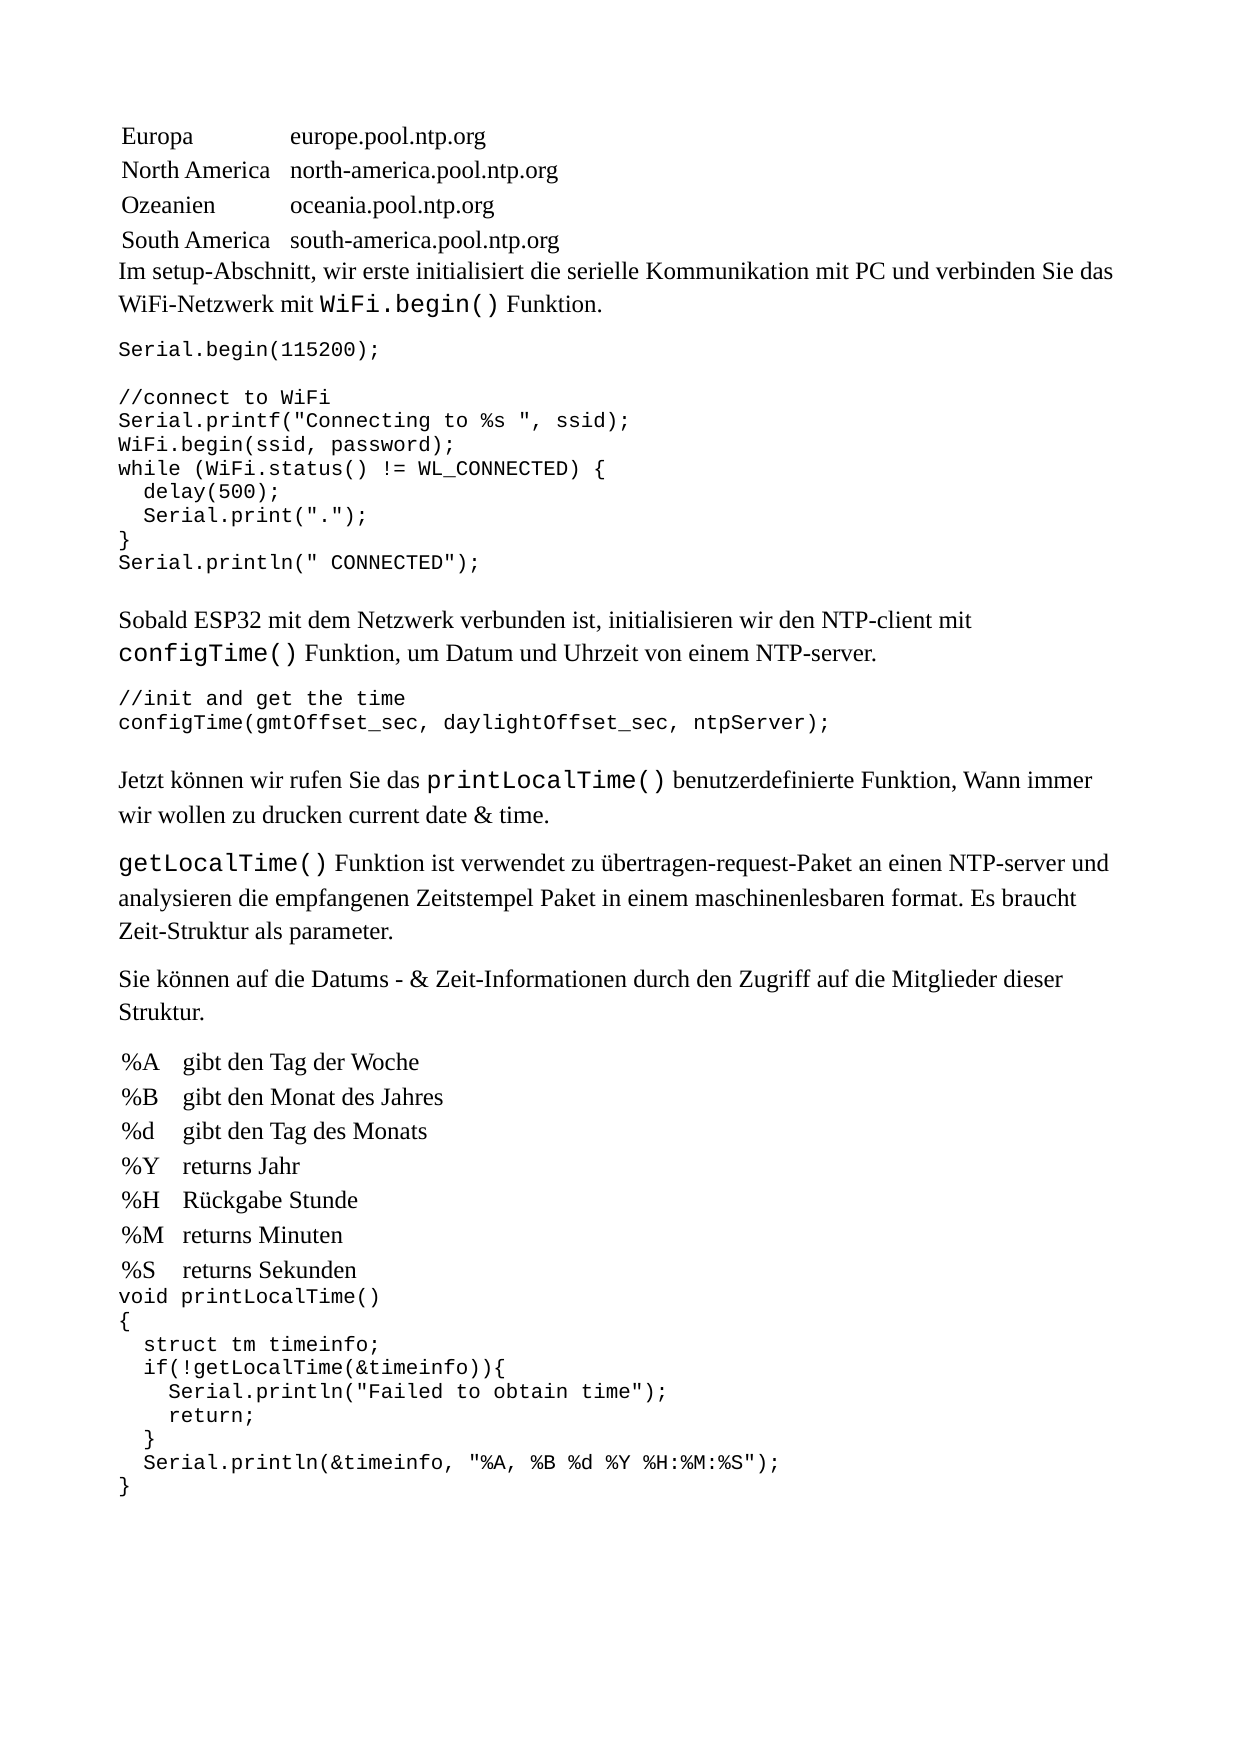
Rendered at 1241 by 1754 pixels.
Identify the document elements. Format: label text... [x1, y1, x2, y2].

text if(!getLocalTime(&timeinfo)){ [118, 1357, 1122, 1381]
text return; [118, 1404, 1122, 1428]
text Serial.print("."); [118, 505, 1122, 529]
text delay(500); [118, 481, 1122, 505]
text configTime(gmtOffset_sec, daylightOffset_sec, ntpServer); [118, 712, 1122, 736]
table_cell returns Sekunden [180, 1252, 461, 1286]
table_cell south-america.pool.ntp.org [287, 222, 578, 256]
text Serial.println(&timeinfo, "%A, %B %d %Y %H:%M:%S"); [118, 1452, 1122, 1476]
text Serial.println(" CONNECTED"); [118, 552, 1122, 576]
text } [118, 1476, 1122, 1499]
text } [118, 529, 1122, 552]
table_cell %d [118, 1114, 179, 1148]
table_cell Europa [118, 118, 287, 153]
table_cell north-america.pool.ntp.org [287, 153, 578, 187]
table_cell North America [118, 153, 287, 187]
text Sobald ESP32 mit dem Netzwerk verbunden ist, initialisieren wir den NTP-client mit configTime() Funktion, um Datum und Uhrzeit von einem NTP-server. [118, 605, 1122, 669]
text void printLocalTime() [118, 1286, 1122, 1310]
text while (WiFi.status() != WL_CONNECTED) { [118, 458, 1122, 481]
text WiFi.begin(ssid, password); [118, 434, 1122, 458]
text getLocalTime() Funktion ist verwendet zu übertragen-request-Paket an einen NTP-server und analysieren die empfangenen Zeitstempel Paket in einem maschinenlesbaren format. Es braucht Zeit-Struktur als parameter. [118, 848, 1122, 945]
table_cell %Y [118, 1148, 179, 1183]
table_header %A [118, 1044, 179, 1079]
text struct tm timeinfo; [118, 1334, 1122, 1357]
table_cell europe.pool.ntp.org [287, 118, 578, 153]
text Serial.begin(115200); [118, 339, 1122, 363]
table_cell %B [118, 1079, 179, 1113]
table_cell Ozeanien [118, 187, 287, 222]
table_cell oceania.pool.ntp.org [287, 187, 578, 222]
table_cell Rückgabe Stunde [180, 1183, 461, 1217]
table_cell gibt den Monat des Jahres [180, 1079, 461, 1113]
text //connect to WiFi [118, 387, 1122, 410]
table_header gibt den Tag der Woche [180, 1044, 461, 1079]
table_cell returns Jahr [180, 1148, 461, 1183]
table_cell %H [118, 1183, 179, 1217]
text { [118, 1310, 1122, 1334]
text Serial.printf("Connecting to %s ", ssid); [118, 410, 1122, 434]
text } [118, 1428, 1122, 1452]
table_cell %S [118, 1252, 179, 1286]
table_cell %M [118, 1217, 179, 1252]
table_cell South America [118, 222, 287, 256]
table_cell returns Minuten [180, 1217, 461, 1252]
text //init and get the time [118, 688, 1122, 712]
text Jetzt können wir rufen Sie das printLocalTime() benutzerdefinierte Funktion, Wann immer wir wollen zu drucken current date & time. [118, 765, 1122, 829]
text Im setup-Abschnitt, wir erste initialisiert die serielle Kommunikation mit PC und verbinden Sie das WiFi-Netzwerk mit WiFi.begin() Funktion. [118, 256, 1122, 320]
text Sie können auf die Datums - & Zeit-Informationen durch den Zugriff auf die Mitglieder dieser Struktur. [118, 964, 1122, 1025]
table_cell gibt den Tag des Monats [180, 1114, 461, 1148]
text Serial.println("Failed to obtain time"); [118, 1381, 1122, 1404]
